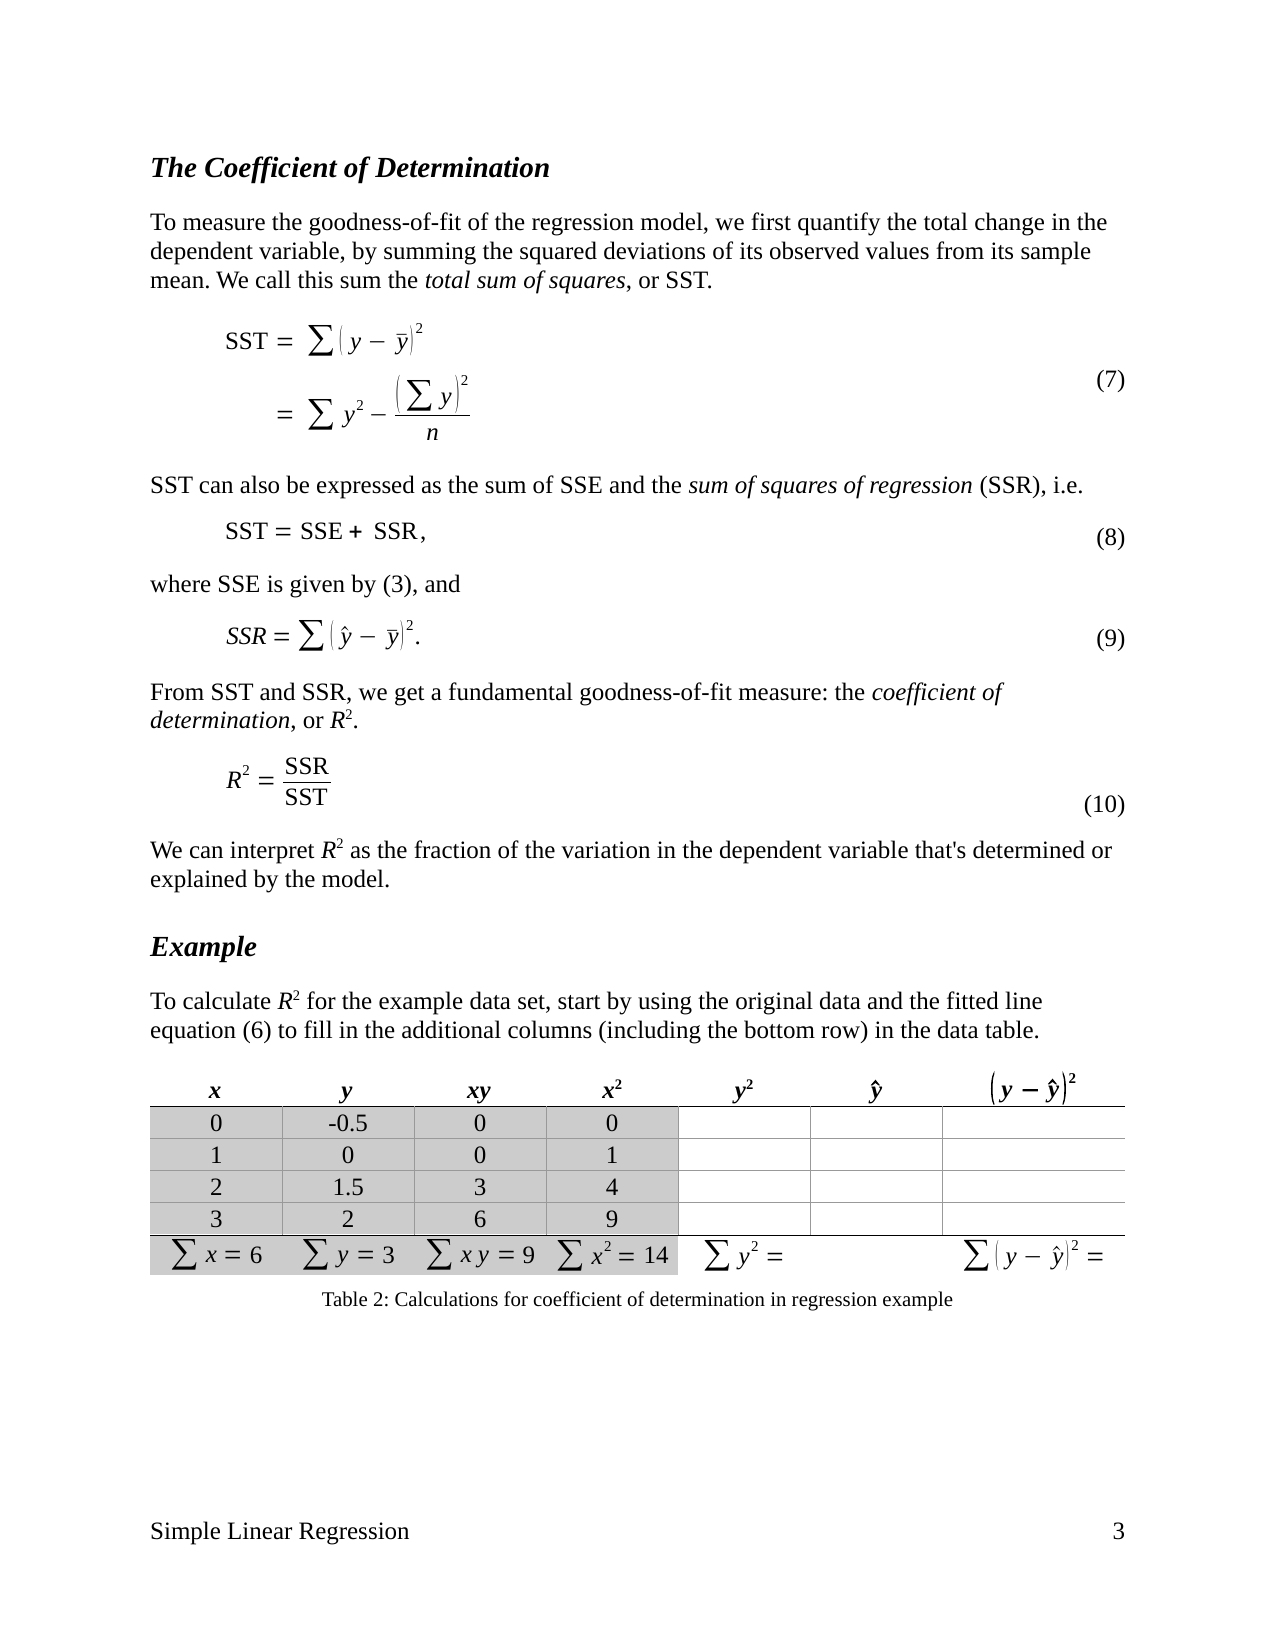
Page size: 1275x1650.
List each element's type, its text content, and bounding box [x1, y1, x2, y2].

table_cell [810, 1236, 942, 1275]
subtitle The Coefficient of Determination [150, 150, 1125, 183]
table_cell [678, 1236, 810, 1275]
table_header x2 [546, 1068, 678, 1106]
table_cell 14 [546, 1236, 678, 1275]
table_cell 9 [414, 1236, 546, 1275]
table_cell -0.5 [283, 1107, 414, 1138]
table_header . [150, 616, 1017, 677]
subtitle Example [150, 929, 1125, 962]
table_cell [679, 1203, 810, 1234]
table_cell 3 [415, 1171, 546, 1202]
table_cell [811, 1203, 942, 1234]
table_cell 2 [283, 1203, 414, 1234]
table_cell [943, 1139, 1125, 1170]
table_cell 1 [547, 1139, 678, 1170]
table_cell [942, 1236, 1125, 1275]
table_cell 1.5 [283, 1171, 414, 1202]
table_header (9) [1017, 616, 1125, 677]
table_cell [679, 1171, 810, 1202]
table_cell [943, 1203, 1125, 1234]
text where SSE is given by (3), and [150, 569, 1125, 598]
table_cell 0 [547, 1107, 678, 1138]
table_header , [150, 516, 1017, 569]
table_cell 6 [415, 1203, 546, 1234]
table_cell 0 [415, 1139, 546, 1170]
table_header [150, 306, 1017, 470]
table_cell 6 [150, 1236, 282, 1275]
table_cell [943, 1107, 1125, 1138]
table_cell 3 [282, 1236, 414, 1275]
text From SST and SSR, we get a fundamental goodness-of-fit measure: the coefficient of determination, or R2. [150, 677, 1125, 734]
table_cell 2 [150, 1171, 282, 1202]
table_cell 0 [283, 1139, 414, 1170]
table_cell 4 [547, 1171, 678, 1202]
table_cell 3 [150, 1203, 282, 1234]
table_cell [811, 1139, 942, 1170]
table_header (7) [1017, 306, 1125, 470]
table_header [150, 753, 1017, 835]
text To measure the goodness-of-fit of the regression model, we first quantify the total change in the dependent variable, by summing the squared deviations of its observed values from its sample mean. We call this sum the total sum of squares, or SST. [150, 207, 1125, 294]
table_header y2 [678, 1068, 810, 1106]
table_cell 0 [150, 1107, 282, 1138]
table_header x [150, 1068, 282, 1106]
text Table 2: Calculations for coefficient of determination in regression example [150, 1287, 1125, 1311]
table_header (10) [1017, 753, 1125, 835]
table_header y [282, 1068, 414, 1106]
table_cell 0 [415, 1107, 546, 1138]
table_cell [811, 1107, 942, 1138]
table_cell 9 [547, 1203, 678, 1234]
text We can interpret R2 as the fraction of the variation in the dependent variable that's determined or explained by the model. [150, 835, 1125, 893]
table_header [810, 1068, 942, 1106]
table_header xy [414, 1068, 546, 1106]
table_cell 1 [150, 1139, 282, 1170]
table_header [942, 1068, 1125, 1106]
table_cell [943, 1171, 1125, 1202]
text SST can also be expressed as the sum of SSE and the sum of squares of regression (SSR), i.e. [150, 470, 1125, 498]
text To calculate R2 for the example data set, start by using the original data and the fitted line equation (6) to fill in the additional columns (including the bottom row) in the data table. [150, 986, 1125, 1044]
table_cell [679, 1139, 810, 1170]
table_cell [679, 1107, 810, 1138]
table_cell [811, 1171, 942, 1202]
table_header (8) [1017, 516, 1125, 569]
